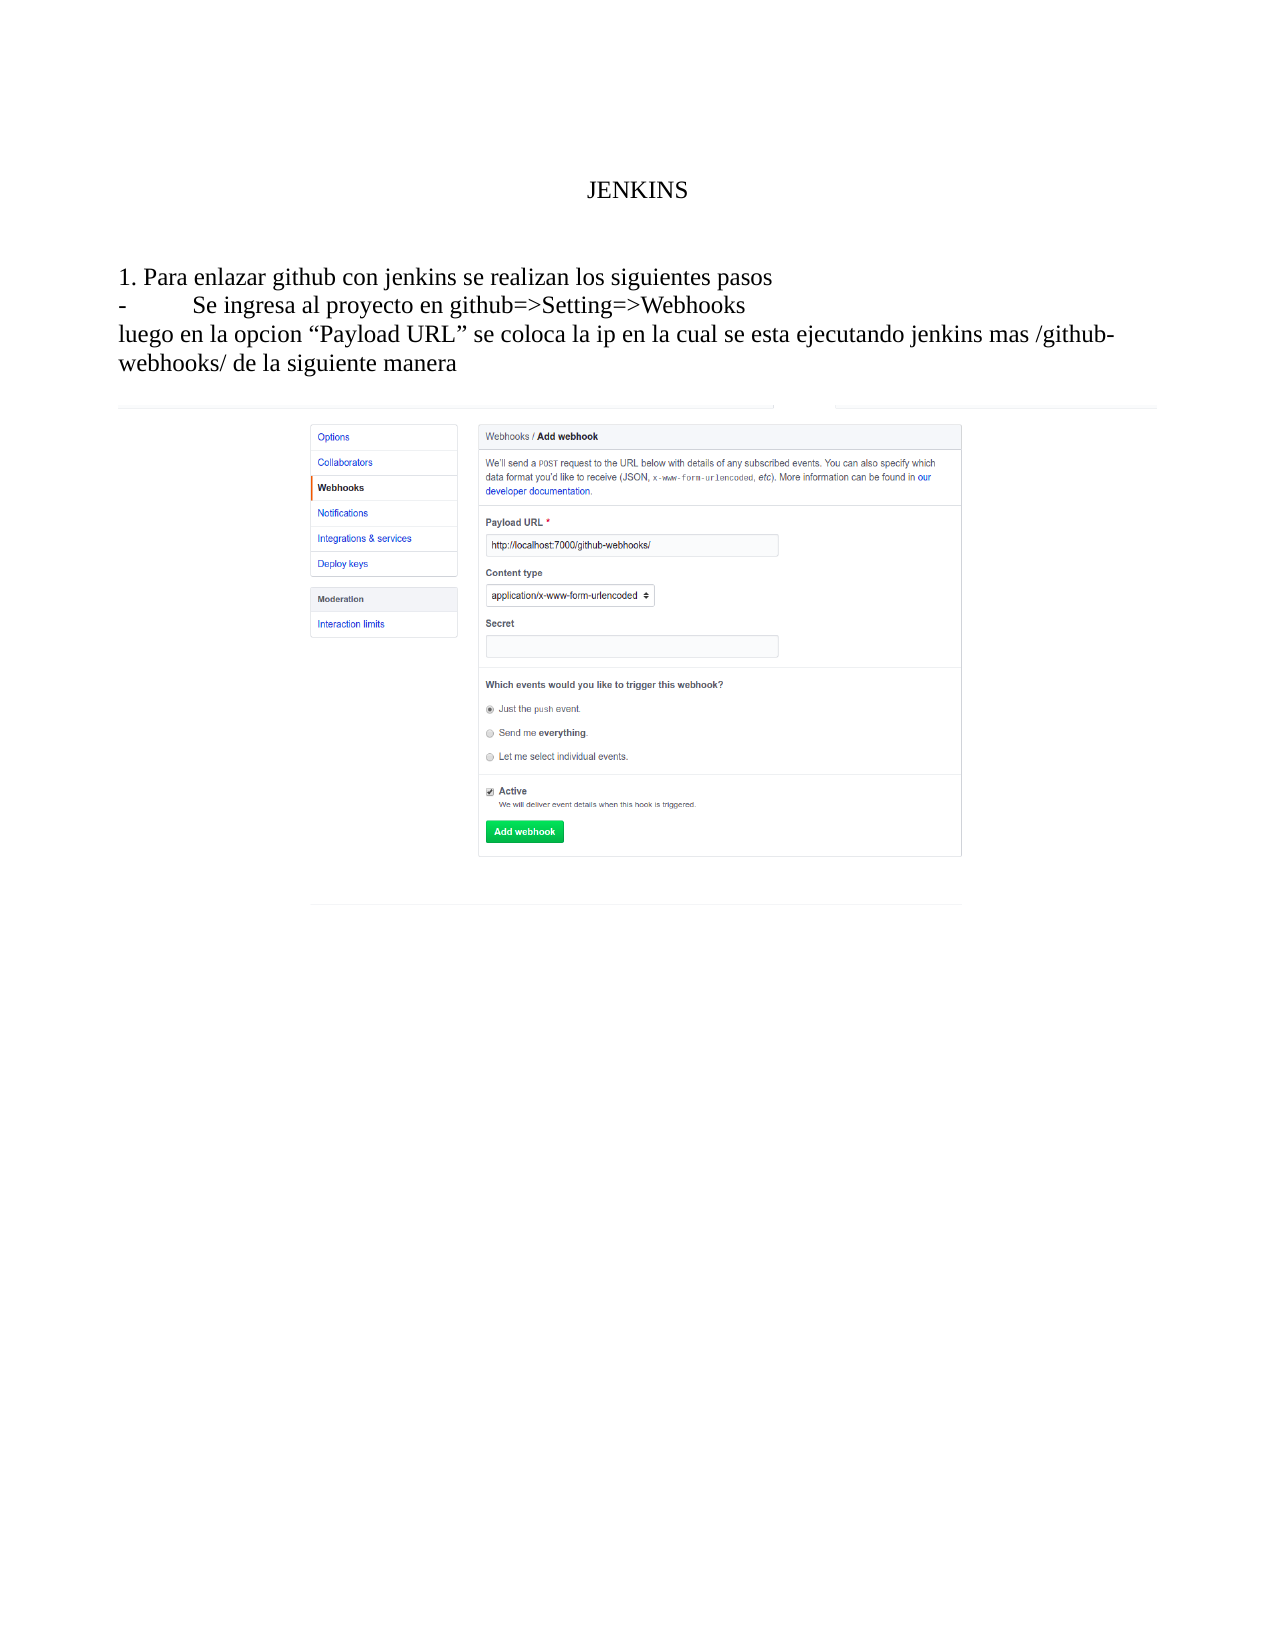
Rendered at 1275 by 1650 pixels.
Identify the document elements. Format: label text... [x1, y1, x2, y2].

text - Se ingresa al proyecto en github=>Setting=>Webhooks [118, 291, 1157, 319]
text JENKINS [118, 176, 1157, 204]
picture [118, 405, 1157, 908]
text 1. Para enlazar github con jenkins se realizan los siguientes pasos [118, 262, 1157, 291]
text luego en la opcion “Payload URL” se coloca la ip en la cual se esta ejecutando jenkins mas /github-webhooks/ de la siguiente manera [118, 319, 1157, 377]
